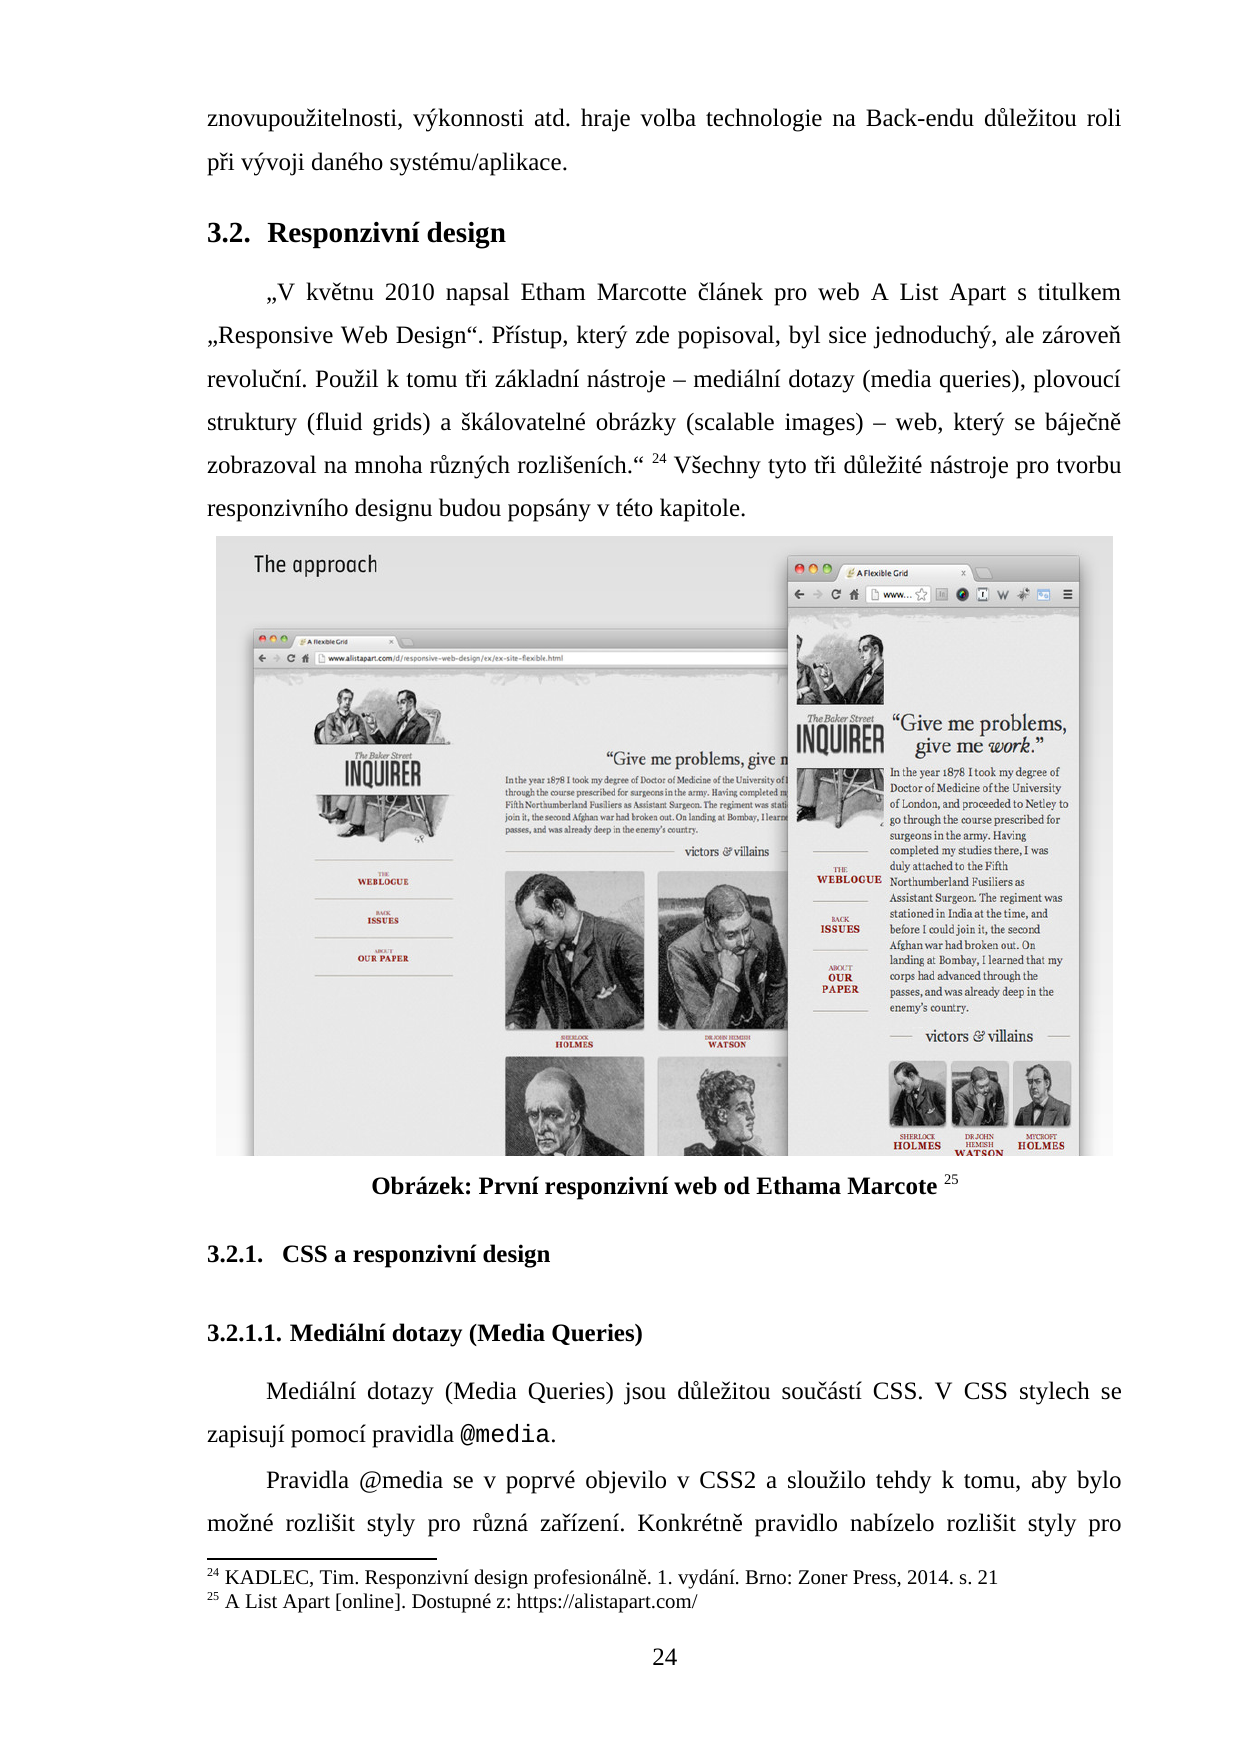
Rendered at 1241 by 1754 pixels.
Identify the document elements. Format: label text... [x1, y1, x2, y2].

text znovupoužitelnosti, výkonnosti atd. hraje volba technologie na Back-endu důležitou roli při vývoji daného systému/aplikace. [207, 103, 1122, 175]
list A List Apart [online]. Dostupné z: https://alistapart.com/ [207, 1589, 1122, 1613]
picture [217, 537, 1113, 1156]
subtitle CSS a responzivní design [207, 1239, 1122, 1268]
text Obrázek: První responzivní web od Ethama Marcote [207, 536, 1122, 1200]
list KADLEC, Tim. Responzivní design profesionálně. 1. vydání. Brno: Zoner Press, 2014. s. 21 [207, 1565, 1122, 1589]
subtitle Responzivní design [207, 215, 1122, 248]
text Pravidla @media se v poprvé objevilo v CSS2 a sloužilo tehdy k tomu, aby bylo možné rozlišit styly pro různá zařízení. Konkrétně pravidlo nabízelo rozlišit styly pro [207, 1465, 1122, 1537]
text „V květnu 2010 napsal Etham Marcotte článek pro web A List Apart s titulkem „Responsive Web Design“. Přístup, který zde popisoval, byl sice jednoduchý, ale zároveň revoluční. Použil k tomu tři základní nástroje – mediální dotazy (media queries), plovoucí struktury (fluid grids) a škálovatelné obrázky (scalable images) – web, který se báječně zobrazoval na mnoha různých rozlišeních.“ Všechny tyto tři důležité nástroje pro tvorbu responzivního designu budou popsány v této kapitole. [207, 277, 1122, 522]
text Mediální dotazy (Media Queries) jsou důležitou součástí CSS. V CSS stylech se zapisují pomocí pravidla @media. [207, 1376, 1122, 1450]
subtitle Mediální dotazy (Media Queries) [207, 1318, 1122, 1347]
